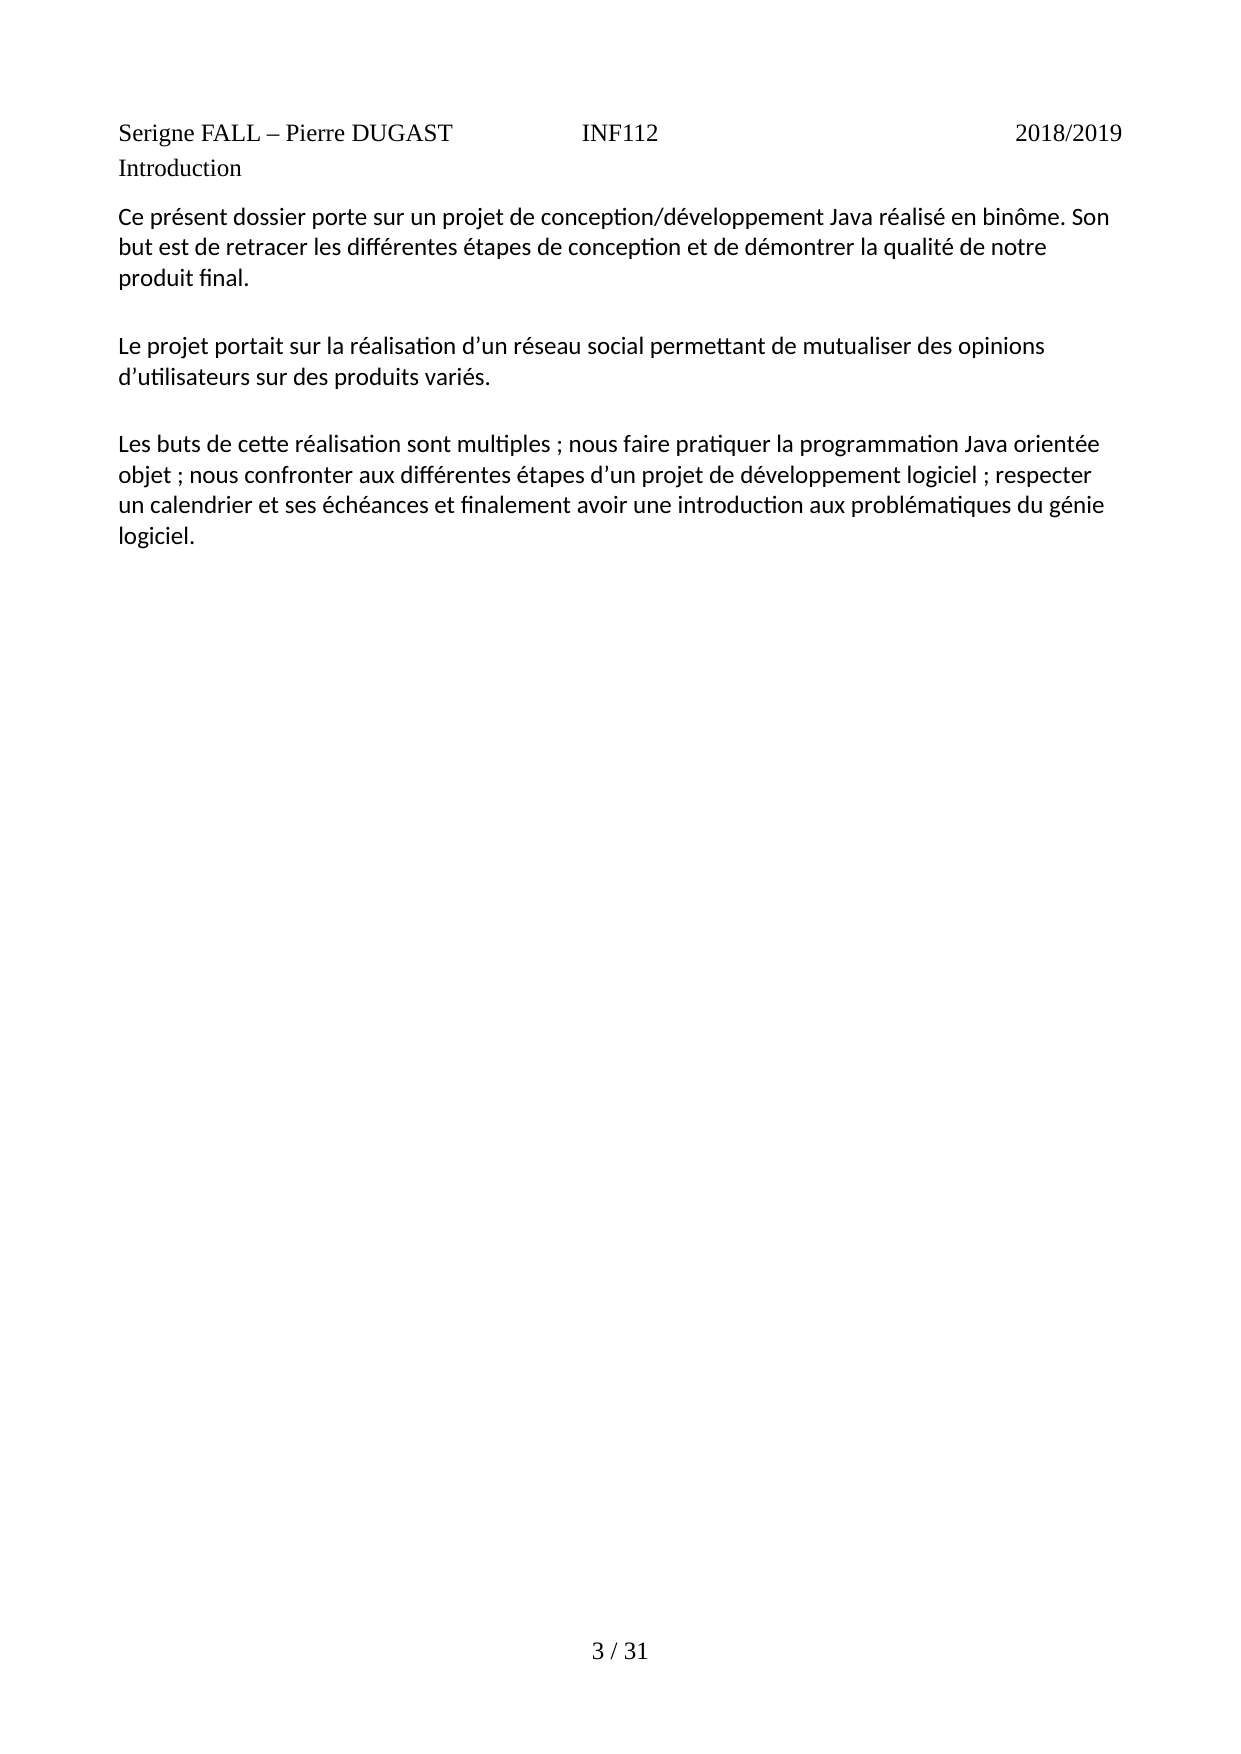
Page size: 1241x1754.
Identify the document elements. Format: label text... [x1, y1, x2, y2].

text Les buts de cette réalisation sont multiples ; nous faire pratiquer la programmation Java orientée objet ; nous confronter aux différentes étapes d’un projet de développement logiciel ; respecter un calendrier et ses échéances et finalement avoir une introduction aux problématiques du génie logiciel. [118, 429, 1122, 551]
subtitle Introduction [118, 153, 1122, 182]
text Ce présent dossier porte sur un projet de conception/développement Java réalisé en binôme. Son but est de retracer les différentes étapes de conception et de démontrer la qualité de notre produit final. [118, 201, 1122, 293]
text Le projet portait sur la réalisation d’un réseau social permettant de mutualiser des opinions d’utilisateurs sur des produits variés. [118, 330, 1122, 391]
